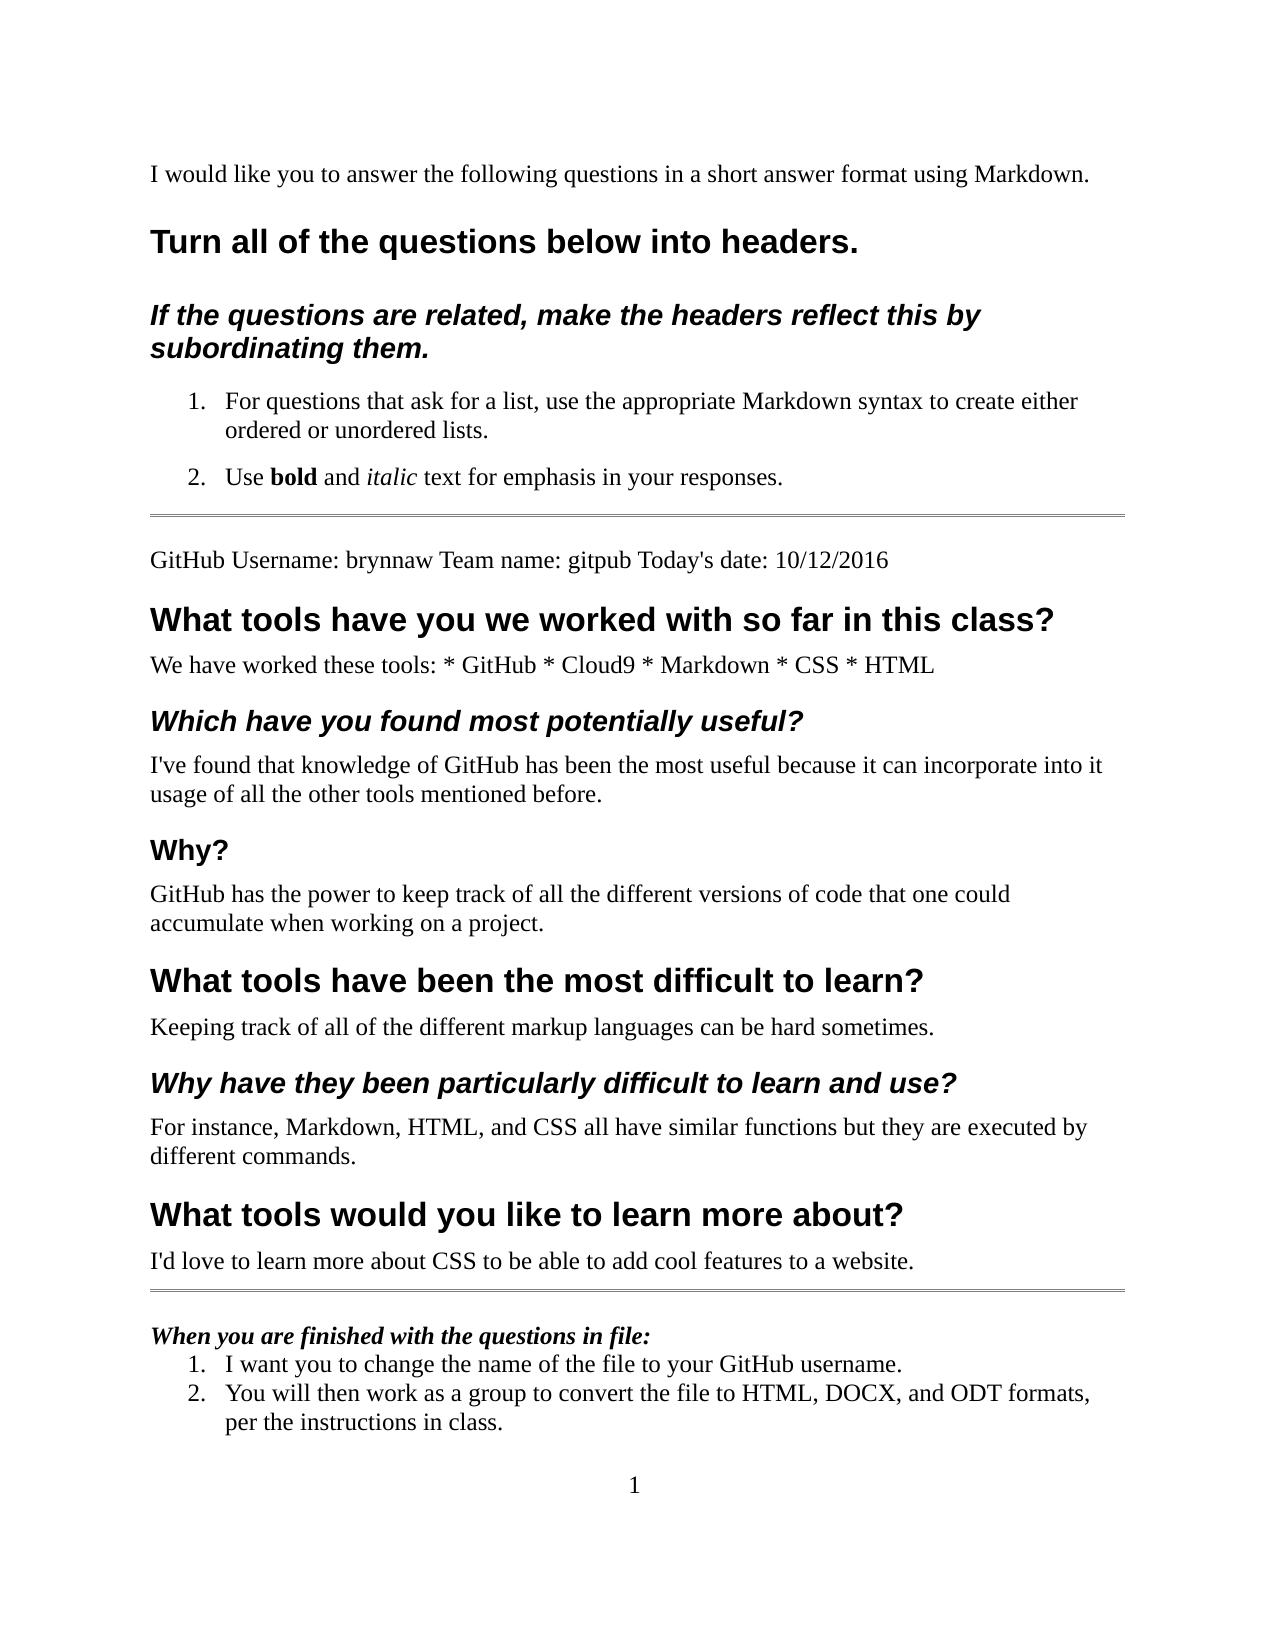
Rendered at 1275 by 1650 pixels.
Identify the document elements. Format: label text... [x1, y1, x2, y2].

subtitle What tools have you we worked with so far in this class? [150, 599, 1125, 638]
text I'd love to learn more about CSS to be able to add cool features to a website. [150, 1246, 1125, 1275]
subtitle What tools would you like to learn more about? [150, 1195, 1125, 1233]
list I want you to change the name of the file to your GitHub username. [187, 1349, 1125, 1378]
subtitle Why have they been particularly difficult to learn and use? [150, 1066, 1125, 1100]
text Keeping track of all of the different markup languages can be hard sometimes. [150, 1012, 1125, 1041]
list You will then work as a group to convert the file to HTML, DOCX, and ODT formats, per the instructions in class. [187, 1378, 1125, 1436]
text I've found that knowledge of GitHub has been the most useful because it can incorporate into it usage of all the other tools mentioned before. [150, 750, 1125, 808]
list For questions that ask for a list, use the appropriate Markdown syntax to create either ordered or unordered lists. [187, 386, 1125, 444]
subtitle What tools have been the most difficult to learn? [150, 961, 1125, 1000]
text I would like you to answer the following questions in a short answer format using Markdown. [150, 159, 1125, 188]
list Use bold and italic text for emphasis in your responses. [187, 462, 1125, 491]
subtitle Which have you found most potentially useful? [150, 704, 1125, 738]
text GitHub has the power to keep track of all the different versions of code that one could accumulate when working on a project. [150, 879, 1125, 936]
text For instance, Markdown, HTML, and CSS all have similar functions but they are executed by different commands. [150, 1112, 1125, 1170]
text GitHub Username: brynnaw Team name: gitpub Today's date: 10/12/2016 [150, 546, 1125, 574]
text We have worked these tools: * GitHub * Cloud9 * Markdown * CSS * HTML [150, 651, 1125, 679]
subtitle Why? [150, 833, 1125, 866]
subtitle If the questions are related, make the headers reflect this by subordinating them. [150, 298, 1125, 365]
subtitle Turn all of the questions below into headers. [150, 222, 1125, 260]
text When you are finished with the questions in file: [150, 1321, 1125, 1349]
